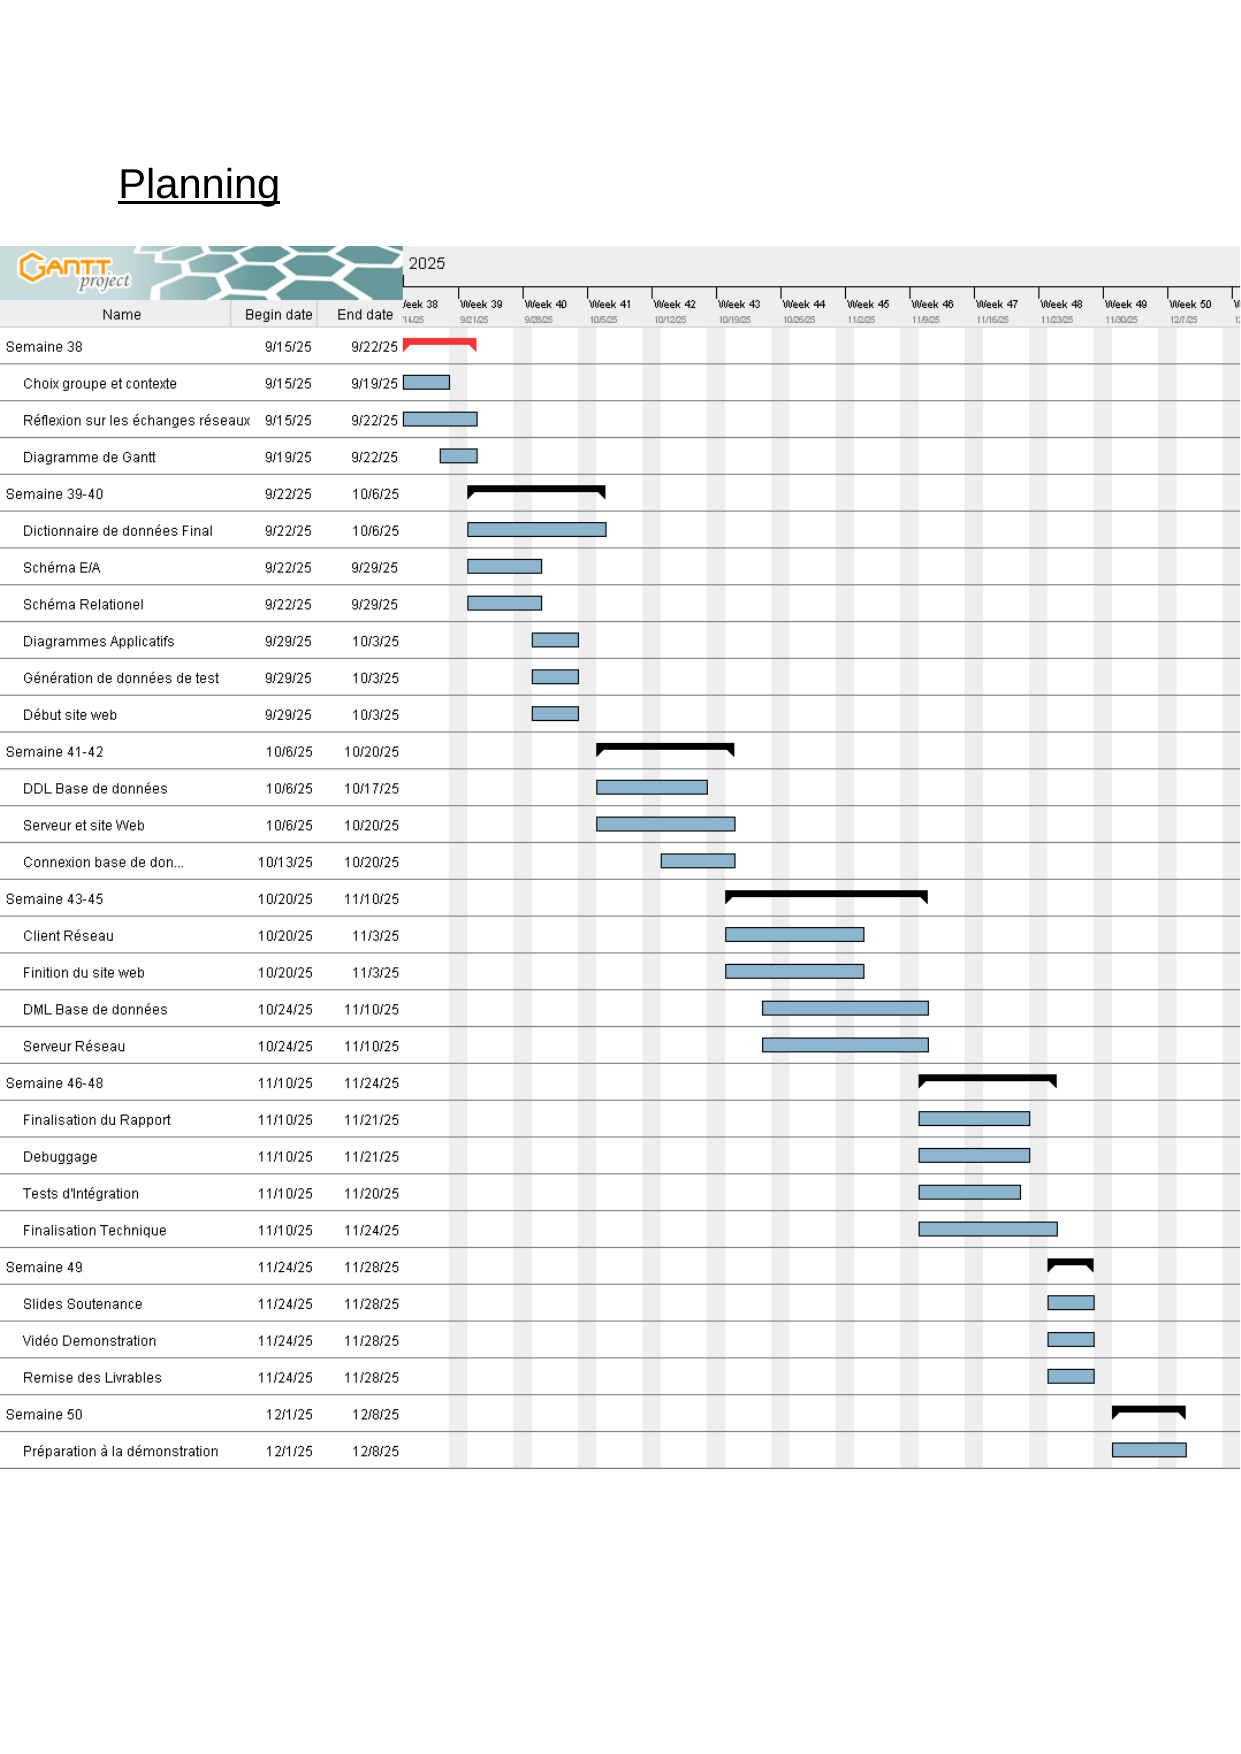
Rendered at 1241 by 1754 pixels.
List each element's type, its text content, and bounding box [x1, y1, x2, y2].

picture [0, 246, 1241, 1469]
subtitle Planning [118, 160, 1122, 208]
